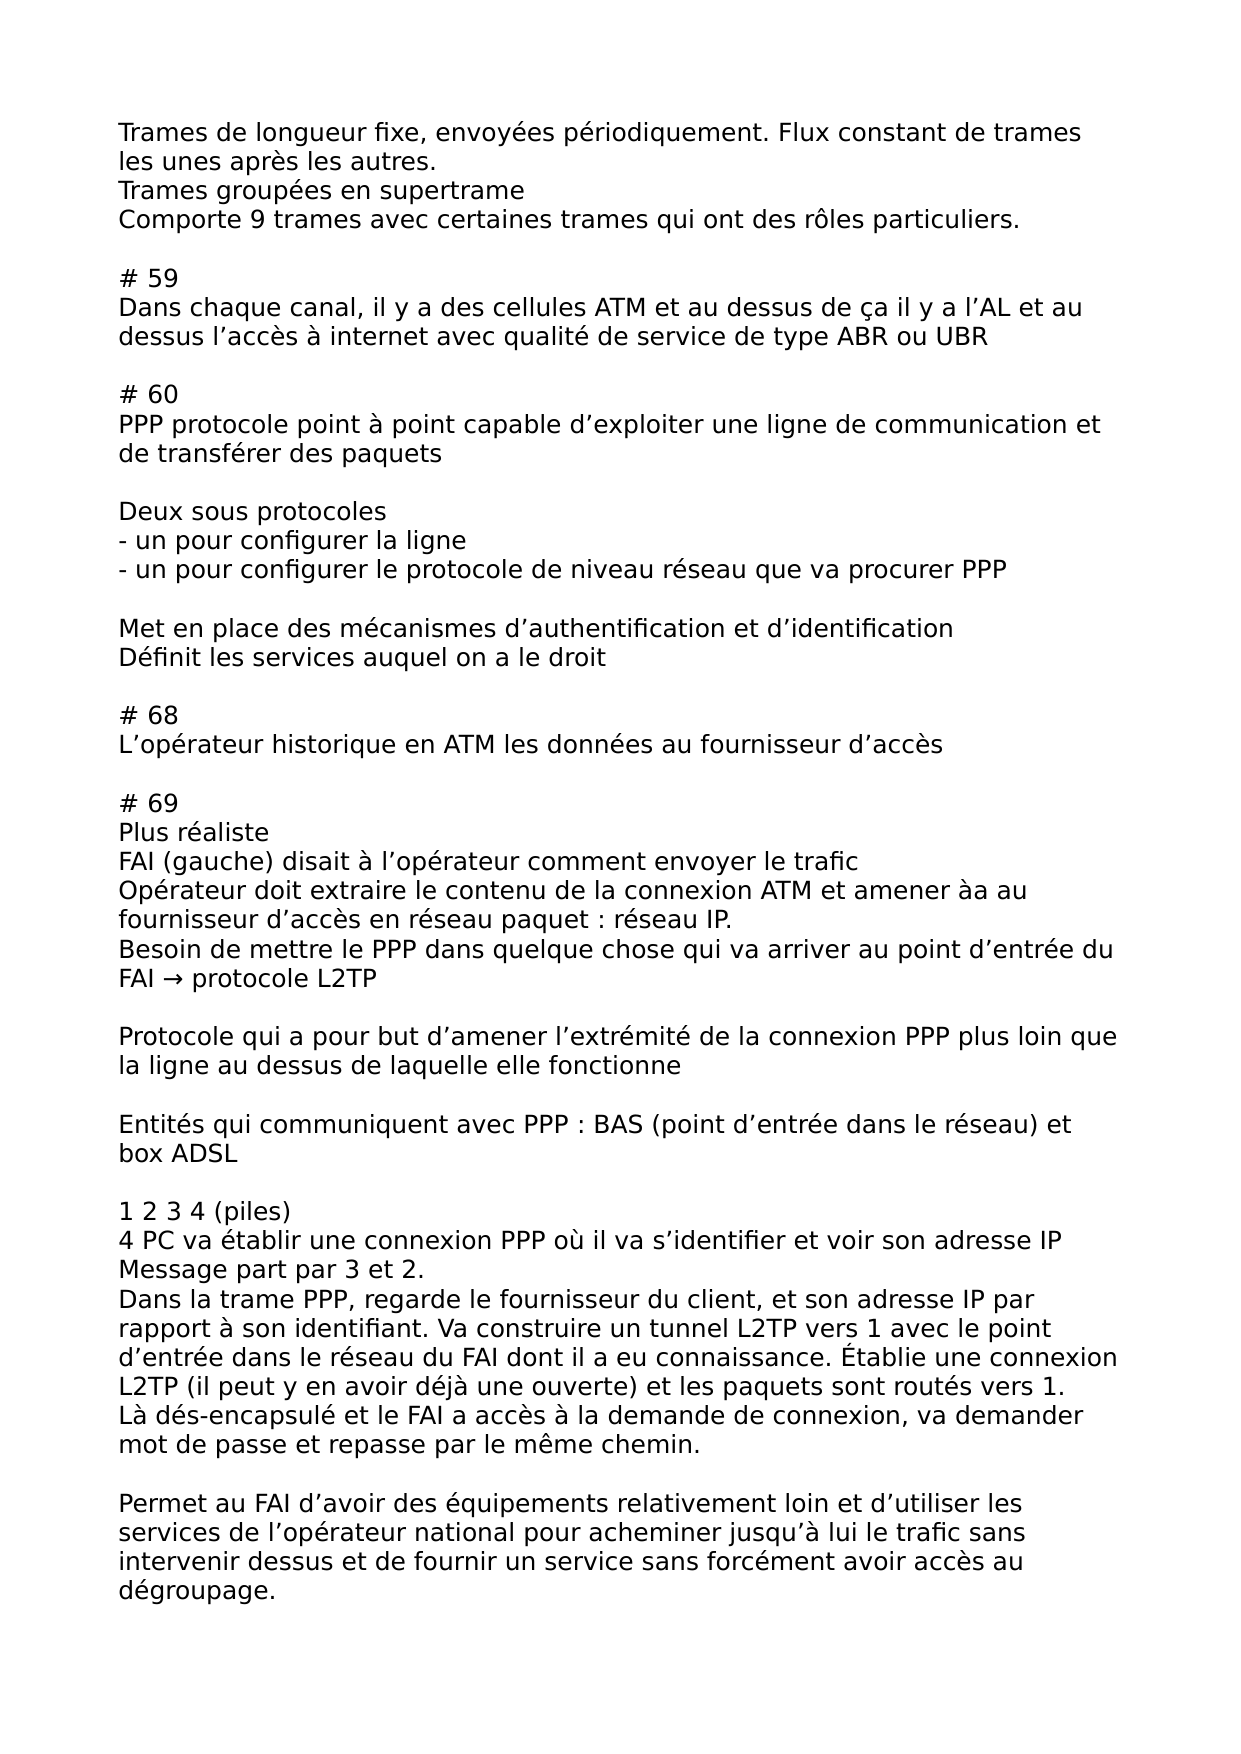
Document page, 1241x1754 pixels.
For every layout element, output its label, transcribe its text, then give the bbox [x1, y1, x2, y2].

text 1 2 3 4 (piles) [118, 1197, 1122, 1226]
text Là dés-encapsulé et le FAI a accès à la demande de connexion, va demander mot de passe et repasse par le même chemin. [118, 1401, 1122, 1460]
text Comporte 9 trames avec certaines trames qui ont des rôles particuliers. [118, 206, 1122, 235]
text Deux sous protocoles [118, 497, 1122, 526]
text 4 PC va établir une connexion PPP où il va s’identifier et voir son adresse IP [118, 1226, 1122, 1256]
text # 68 [118, 701, 1122, 731]
text Entités qui communiquent avec PPP : BAS (point d’entrée dans le réseau) et box ADSL [118, 1110, 1122, 1168]
text Plus réaliste [118, 818, 1122, 847]
text Met en place des mécanismes d’authentification et d’identification [118, 614, 1122, 643]
text Dans la trame PPP, regarde le fournisseur du client, et son adresse IP par rapport à son identifiant. Va construire un tunnel L2TP vers 1 avec le point d’entrée dans le réseau du FAI dont il a eu connaissance. Établie une connexion L2TP (il peut y en avoir déjà une ouverte) et les paquets sont routés vers 1. [118, 1285, 1122, 1401]
text Trames groupées en supertrame [118, 176, 1122, 206]
text Trames de longueur fixe, envoyées périodiquement. Flux constant de trames les unes après les autres. [118, 118, 1122, 176]
text # 69 [118, 789, 1122, 818]
text - un pour configurer le protocole de niveau réseau que va procurer PPP [118, 556, 1122, 585]
text L’opérateur historique en ATM les données au fournisseur d’accès [118, 731, 1122, 760]
text Opérateur doit extraire le contenu de la connexion ATM et amener àa au fournisseur d’accès en réseau paquet : réseau IP. [118, 876, 1122, 935]
text Protocole qui a pour but d’amener l’extrémité de la connexion PPP plus loin que la ligne au dessus de laquelle elle fonctionne [118, 1022, 1122, 1081]
text # 59 [118, 264, 1122, 293]
text Besoin de mettre le PPP dans quelque chose qui va arriver au point d’entrée du FAI → protocole L2TP [118, 935, 1122, 993]
text Permet au FAI d’avoir des équipements relativement loin et d’utiliser les services de l’opérateur national pour acheminer jusqu’à lui le trafic sans intervenir dessus et de fournir un service sans forcément avoir accès au dégroupage. [118, 1489, 1122, 1606]
text Message part par 3 et 2. [118, 1256, 1122, 1285]
text Dans chaque canal, il y a des cellules ATM et au dessus de ça il y a l’AL et au dessus l’accès à internet avec qualité de service de type ABR ou UBR [118, 293, 1122, 351]
text Définit les services auquel on a le droit [118, 643, 1122, 672]
text FAI (gauche) disait à l’opérateur comment envoyer le trafic [118, 847, 1122, 876]
text - un pour configurer la ligne [118, 526, 1122, 556]
text # 60 [118, 381, 1122, 410]
text PPP protocole point à point capable d’exploiter une ligne de communication et de transférer des paquets [118, 410, 1122, 468]
